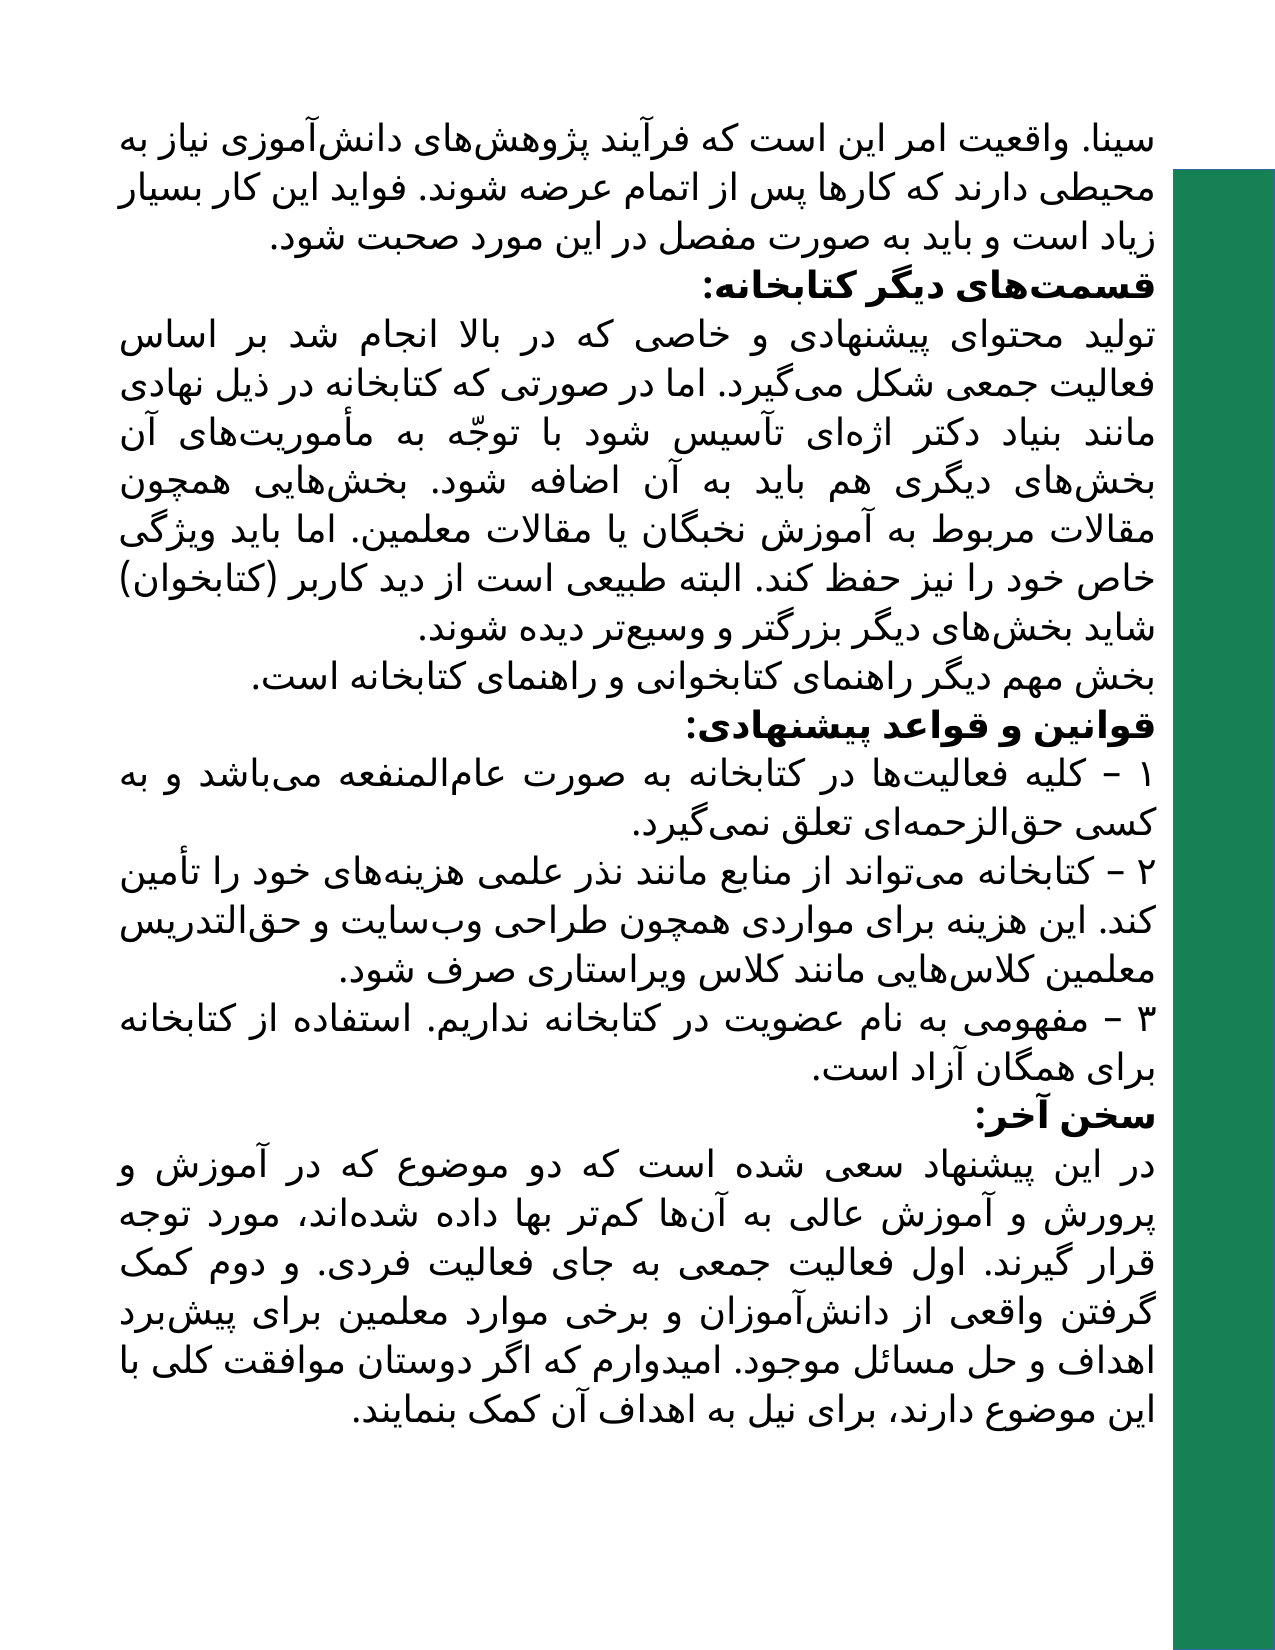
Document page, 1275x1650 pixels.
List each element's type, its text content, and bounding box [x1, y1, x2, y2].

text قوانین و قواعد پیشنهادی: [118, 704, 1157, 753]
text ۱ – کلیه فعالیت‌ها در کتابخانه به صورت عام‌المنفعه می‌باشد و به کسی حق‌الزحمه‌ای تعلق نمی‌گیرد. [118, 753, 1157, 851]
text سخن آخر: [118, 1095, 1157, 1144]
text قسمت‌های دیگر کتابخانه: [118, 265, 1157, 313]
text ۲ – کتابخانه می‌تواند از منابع مانند نذر علمی هزینه‌های خود را تأمین کند. این هزینه برای مواردی همچون طراحی وب‌سایت و حق‌التدریس معلمین کلاس‌هایی مانند کلاس ویراستاری صرف شود. [118, 851, 1157, 997]
text در این پیشنهاد سعی شده است که دو موضوع که در آموزش و پرورش و آموزش عالی به آن‌ها کم‌تر بها داده شده‌اند، مورد توجه قرار گیرند. اول فعالیت جمعی به جای فعالیت فردی. و دوم کمک گرفتن واقعی از دانش‌آموزان و برخی موارد معلمین برای پیش‌برد اهداف و حل مسائل موجود. امیدوارم که اگر دوستان موافقت کلی با این موضوع دارند، برای نیل به اهداف آن کمک بنمایند. [118, 1144, 1157, 1437]
text ۳ – مفهومی به نام عضویت در کتابخانه نداریم. استفاده از کتابخانه برای همگان آزاد است. [118, 997, 1157, 1095]
text بخش مهم دیگر راهنمای کتابخوانی و راهنمای کتابخانه است. [118, 656, 1157, 704]
text جمع‌آوری فعالیت‌های پژوهشی دانش‌آموزان در جهت اشاعه فعالیت‌ها است. این موضوع با همکاری جشنواره‌های موجود امکان‌پذیر است. مثلا جشنواره جوان خوارزمی و یا جشنواره ابن سینا. واقعیت امر این است که فرآیند پژوهش‌های دانش‌آموزی نیاز به محیطی دارند که کارها پس از اتمام عرضه شوند. فواید این کار بسیار زیاد است و باید به صورت مفصل در این مورد صحبت شود. [118, 118, 1157, 265]
text تولید محتوای پیشنهادی و خاصی که در بالا انجام شد بر اساس فعالیت جمعی شکل می‌گیرد. اما در صورتی که کتابخانه در ذیل نهادی مانند بنیاد دکتر اژه‌ای تآسیس شود با توجّه به مأموریت‌های آن بخش‌های دیگری هم باید به آن اضافه شود. بخش‌هایی همچون مقالات مربوط به آموزش نخبگان یا مقالات معلمین. اما باید ویژگی خاص خود را نیز حفظ کند. البته طبیعی است از دید کاربر (کتابخوان) شاید بخش‌های دیگر بزرگتر و وسیع‌تر دیده شوند. [118, 313, 1157, 656]
